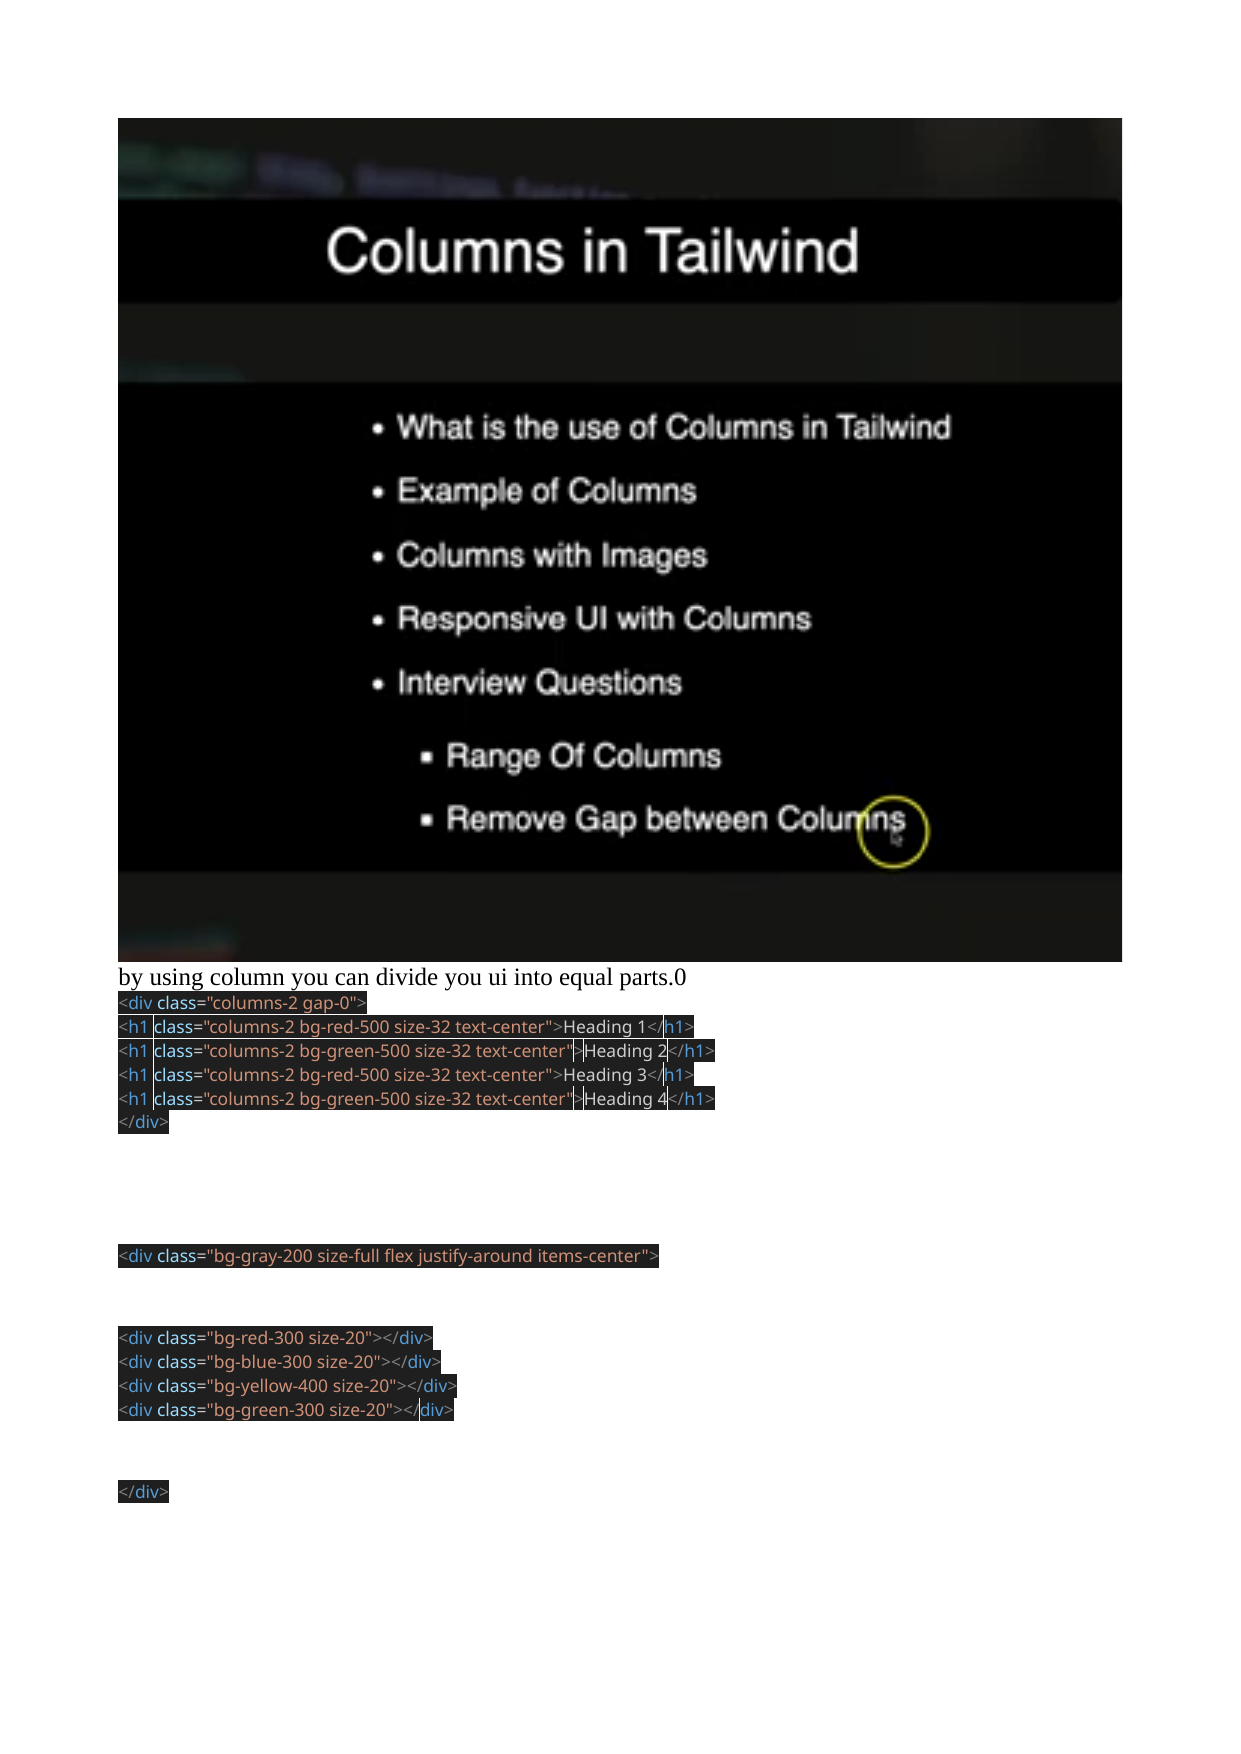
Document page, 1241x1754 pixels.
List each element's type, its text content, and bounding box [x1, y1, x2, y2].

text <h1 class="columns-2 bg-red-500 size-32 text-center">Heading 1</h1> [118, 1014, 1122, 1038]
text </div> [118, 1110, 1122, 1134]
text <div class="bg-blue-300 size-20"></div> [118, 1350, 1122, 1374]
text <div class="columns-2 gap-0"> [118, 991, 1122, 1014]
text <div class="bg-yellow-400 size-20"></div> [118, 1374, 1122, 1398]
text <div class="bg-green-300 size-20"></div> [118, 1398, 1122, 1421]
text <h1 class="columns-2 bg-green-500 size-32 text-center">Heading 4</h1> [118, 1086, 1122, 1110]
picture [118, 118, 1123, 962]
text </div> [118, 1480, 1122, 1503]
text <div class="bg-red-300 size-20"></div> [118, 1326, 1122, 1350]
text by using column you can divide you ui into equal parts.0 [118, 962, 1122, 991]
text <h1 class="columns-2 bg-green-500 size-32 text-center">Heading 2</h1> [118, 1038, 1122, 1062]
text <h1 class="columns-2 bg-red-500 size-32 text-center">Heading 3</h1> [118, 1062, 1122, 1086]
text <div class="bg-gray-200 size-full flex justify-around items-center"> [118, 1244, 1122, 1268]
